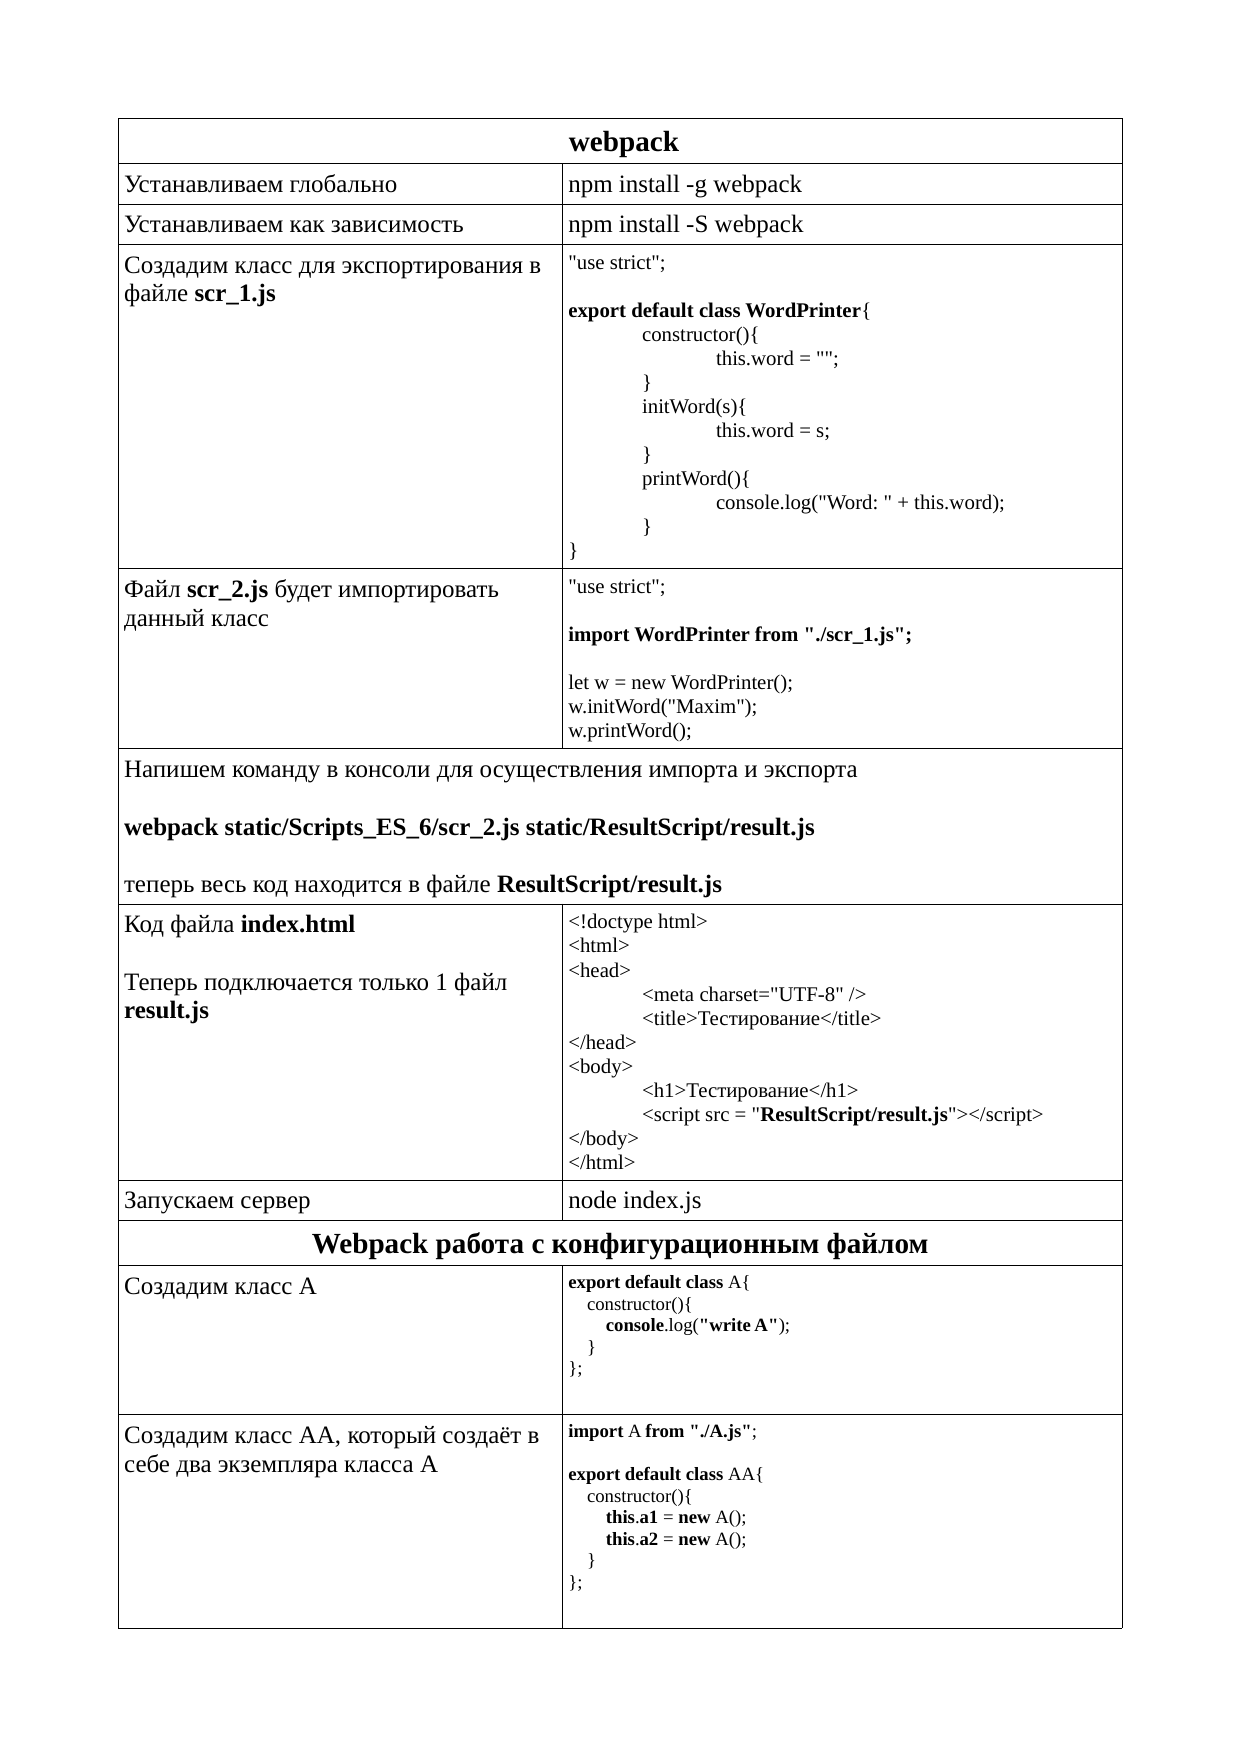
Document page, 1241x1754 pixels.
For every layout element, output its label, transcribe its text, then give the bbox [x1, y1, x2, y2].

table_cell node index.js [563, 1181, 1122, 1220]
table_cell npm install -S webpack [563, 205, 1122, 244]
table_cell Создадим класс для экспортирования в файле scr_1.js [119, 245, 562, 568]
table_cell Создадим класс A [119, 1266, 562, 1414]
table_cell Создадим класс AA, который создаёт в себе два экземпляра класса A [119, 1415, 562, 1628]
table_cell Устанавливаем глобально [119, 164, 562, 203]
table_cell "use strict"; import WordPrinter from "./scr_1.js"; let w = new WordPrinter(); w.initWord("Maxim"); w.printWord(); [563, 569, 1122, 748]
table_cell npm install -g webpack [563, 164, 1122, 203]
table_cell Запускаем сервер [119, 1181, 562, 1220]
table_cell Напишем команду в консоли для осуществления импорта и экспорта webpack static/Scripts_ES_6/scr_2.js static/ResultScript/result.js теперь весь код находится в файле ResultScript/result.js [119, 749, 1122, 903]
table_cell export default class A{ constructor(){ console.log("write A"); } }; [563, 1266, 1122, 1414]
table_cell Webpack работа с конфигурационным файлом [119, 1221, 1122, 1265]
table_cell Устанавливаем как зависимость [119, 205, 562, 244]
table_cell Код файла index.html Теперь подключается только 1 файл result.js [119, 905, 562, 1180]
table_cell "use strict"; export default class WordPrinter{ constructor(){ this.word = ""; } initWord(s){ this.word = s; } printWord(){ console.log("Word: " + this.word); } } [563, 245, 1122, 568]
table_cell import A from "./A.js"; export default class AA{ constructor(){ this.a1 = new A(); this.a2 = new A(); } }; [563, 1415, 1122, 1628]
table_cell webpack [119, 119, 1122, 163]
table_cell Файл scr_2.js будет импортировать данный класс [119, 569, 562, 748]
table_cell <!doctype html> <html> <head> <meta charset="UTF-8" /> <title>Тестирование</title> </head> <body> <h1>Тестирование</h1> <script src = "ResultScript/result.js"></script> </body> </html> [563, 905, 1122, 1180]
